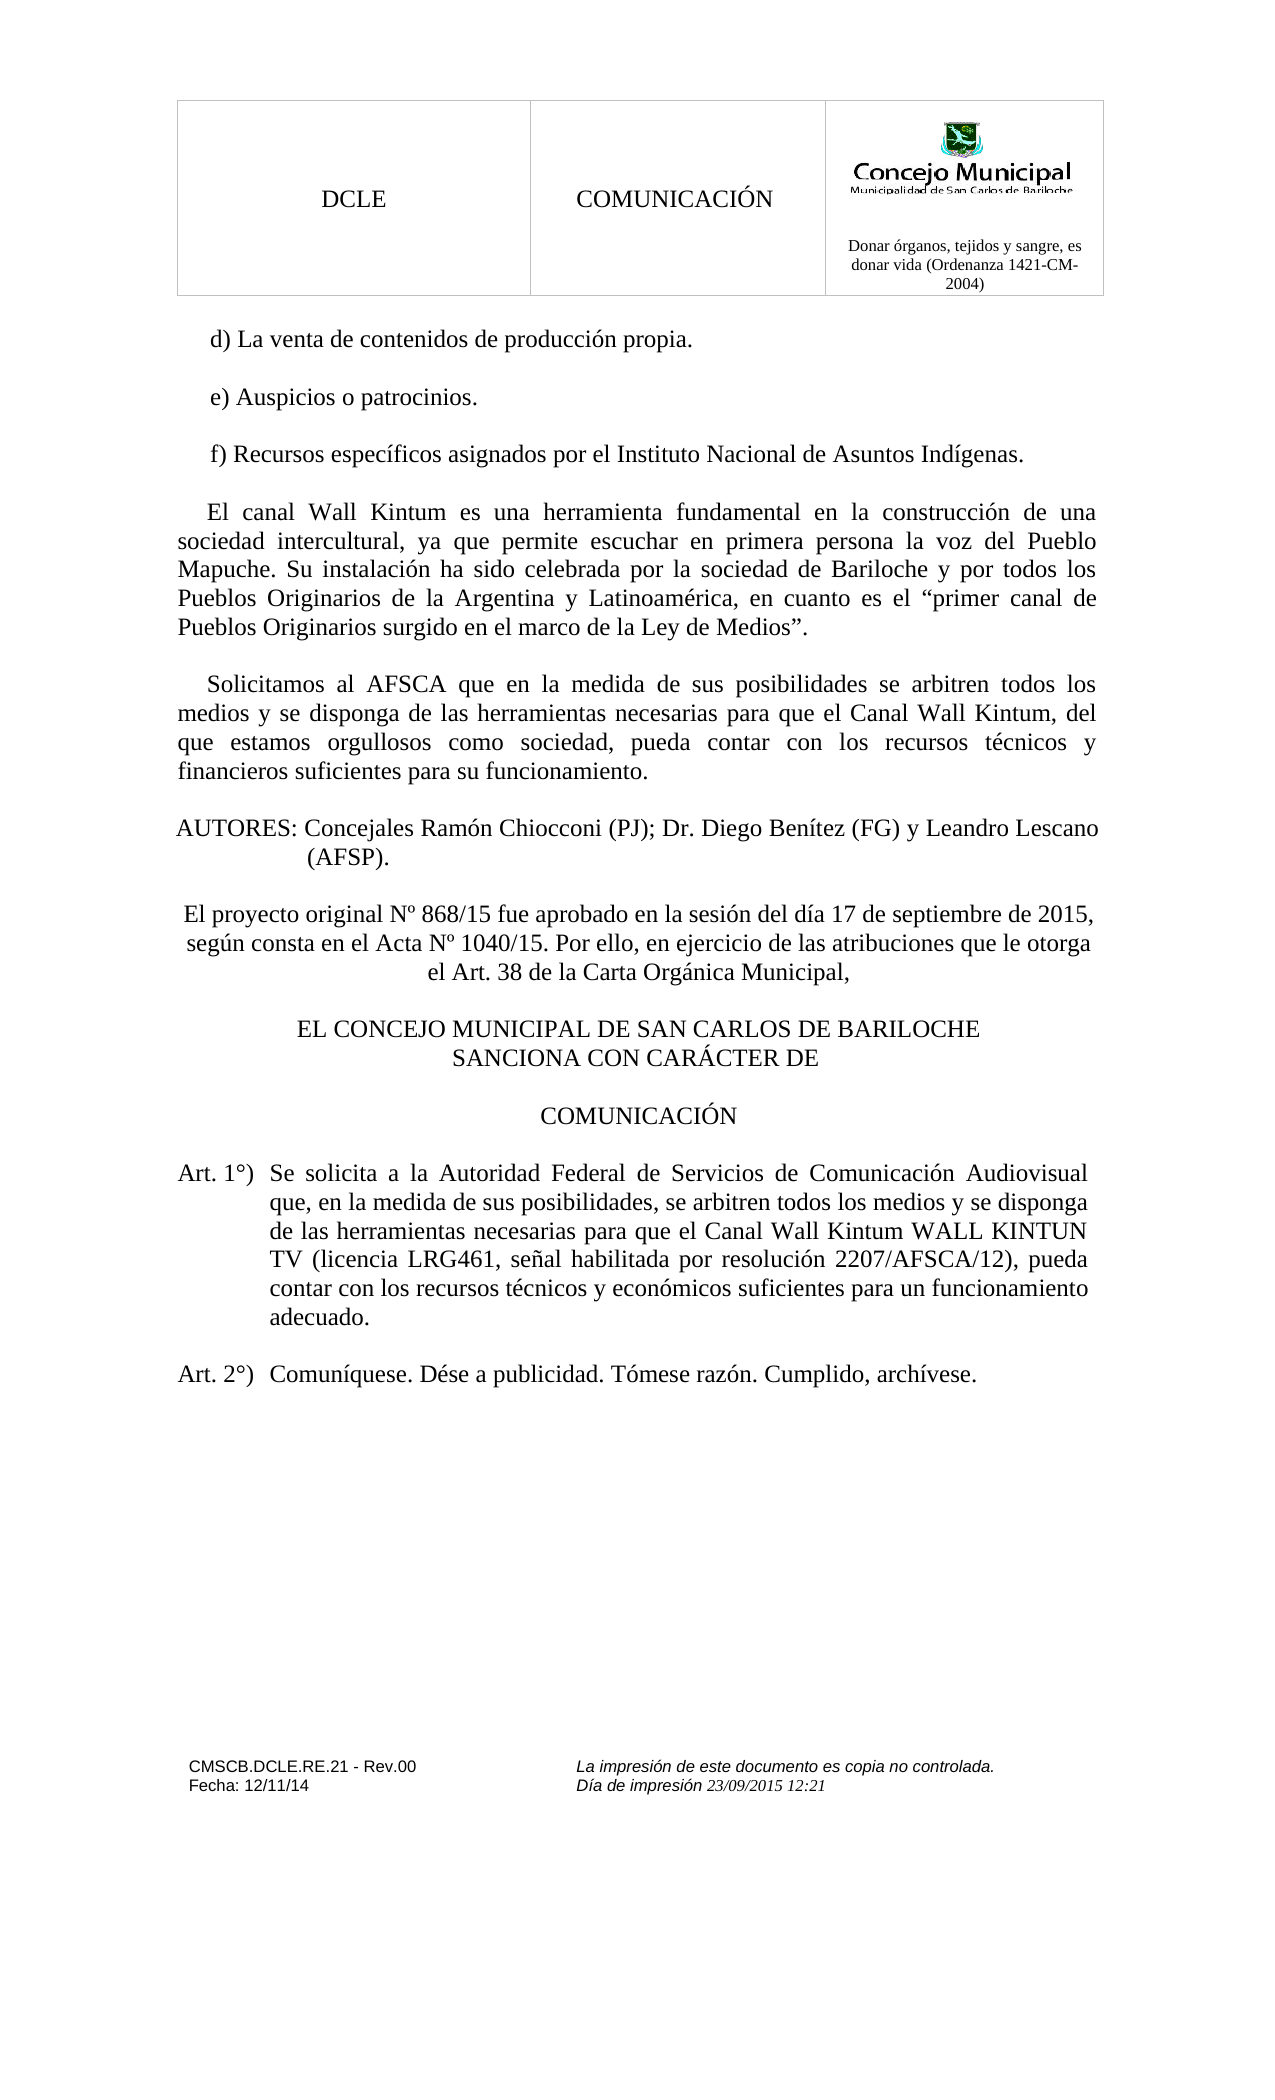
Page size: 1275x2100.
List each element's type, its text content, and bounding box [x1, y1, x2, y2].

text SANCIONA CON CARÁCTER DE [177, 1043, 1100, 1072]
text El proyecto original Nº 868/15 fue aprobado en la sesión del día 17 de septiembre de 2015, según consta en el Acta Nº 1040/15. Por ello, en ejercicio de las atribuciones que le otorga el Art. 38 de la Carta Orgánica Municipal, [177, 899, 1100, 986]
text El canal Wall Kintum es una herramienta fundamental en la construcción de una sociedad intercultural, ya que permite escuchar en primera persona la voz del Pueblo Mapuche. Su instalación ha sido celebrada por la sociedad de Bariloche y por todos los Pueblos Originarios de la Argentina y Latinoamérica, en cuanto es el “primer canal de Pueblos Originarios surgido en el marco de la Ley de Medios”. [177, 497, 1097, 641]
list d) La venta de contenidos de producción propia. [172, 324, 1097, 353]
table_cell Art. 2°) [170, 1360, 262, 1417]
table_header Se solicita a la Autoridad Federal de Servicios de Comunicación Audiovisual que, en la medida de sus posibilidades, se arbitren todos los medios y se disponga de las herramientas necesarias para que el Canal Wall Kintum WALL KINTUN TV (licencia LRG461, señal habilitada por resolución 2207/AFSCA/12), pueda contar con los recursos técnicos y económicos suficientes para un funcionamiento adecuado. [262, 1158, 1093, 1359]
text AUTORES: Concejales Ramón Chiocconi (PJ); Dr. Diego Benítez (FG) y Leandro Lescano (AFSP). [176, 813, 1100, 871]
table_header Art. 1°) [170, 1158, 262, 1359]
table_cell Comuníquese. Dése a publicidad. Tómese razón. Cumplido, archívese. [262, 1360, 1093, 1417]
text f) Recursos específicos asignados por el Instituto Nacional de Asuntos Indígenas. [177, 439, 1097, 468]
text EL CONCEJO MUNICIPAL DE SAN CARLOS DE BARILOCHE [177, 1014, 1100, 1043]
text e) Auspicios o patrocinios. [177, 382, 1097, 411]
text COMUNICACIÓN [177, 1101, 1100, 1129]
text Solicitamos al AFSCA que en la medida de sus posibilidades se arbitren todos los medios y se disponga de las herramientas necesarias para que el Canal Wall Kintum, del que estamos orgullosos como sociedad, pueda contar con los recursos técnicos y financieros suficientes para su funcionamiento. [177, 669, 1097, 784]
